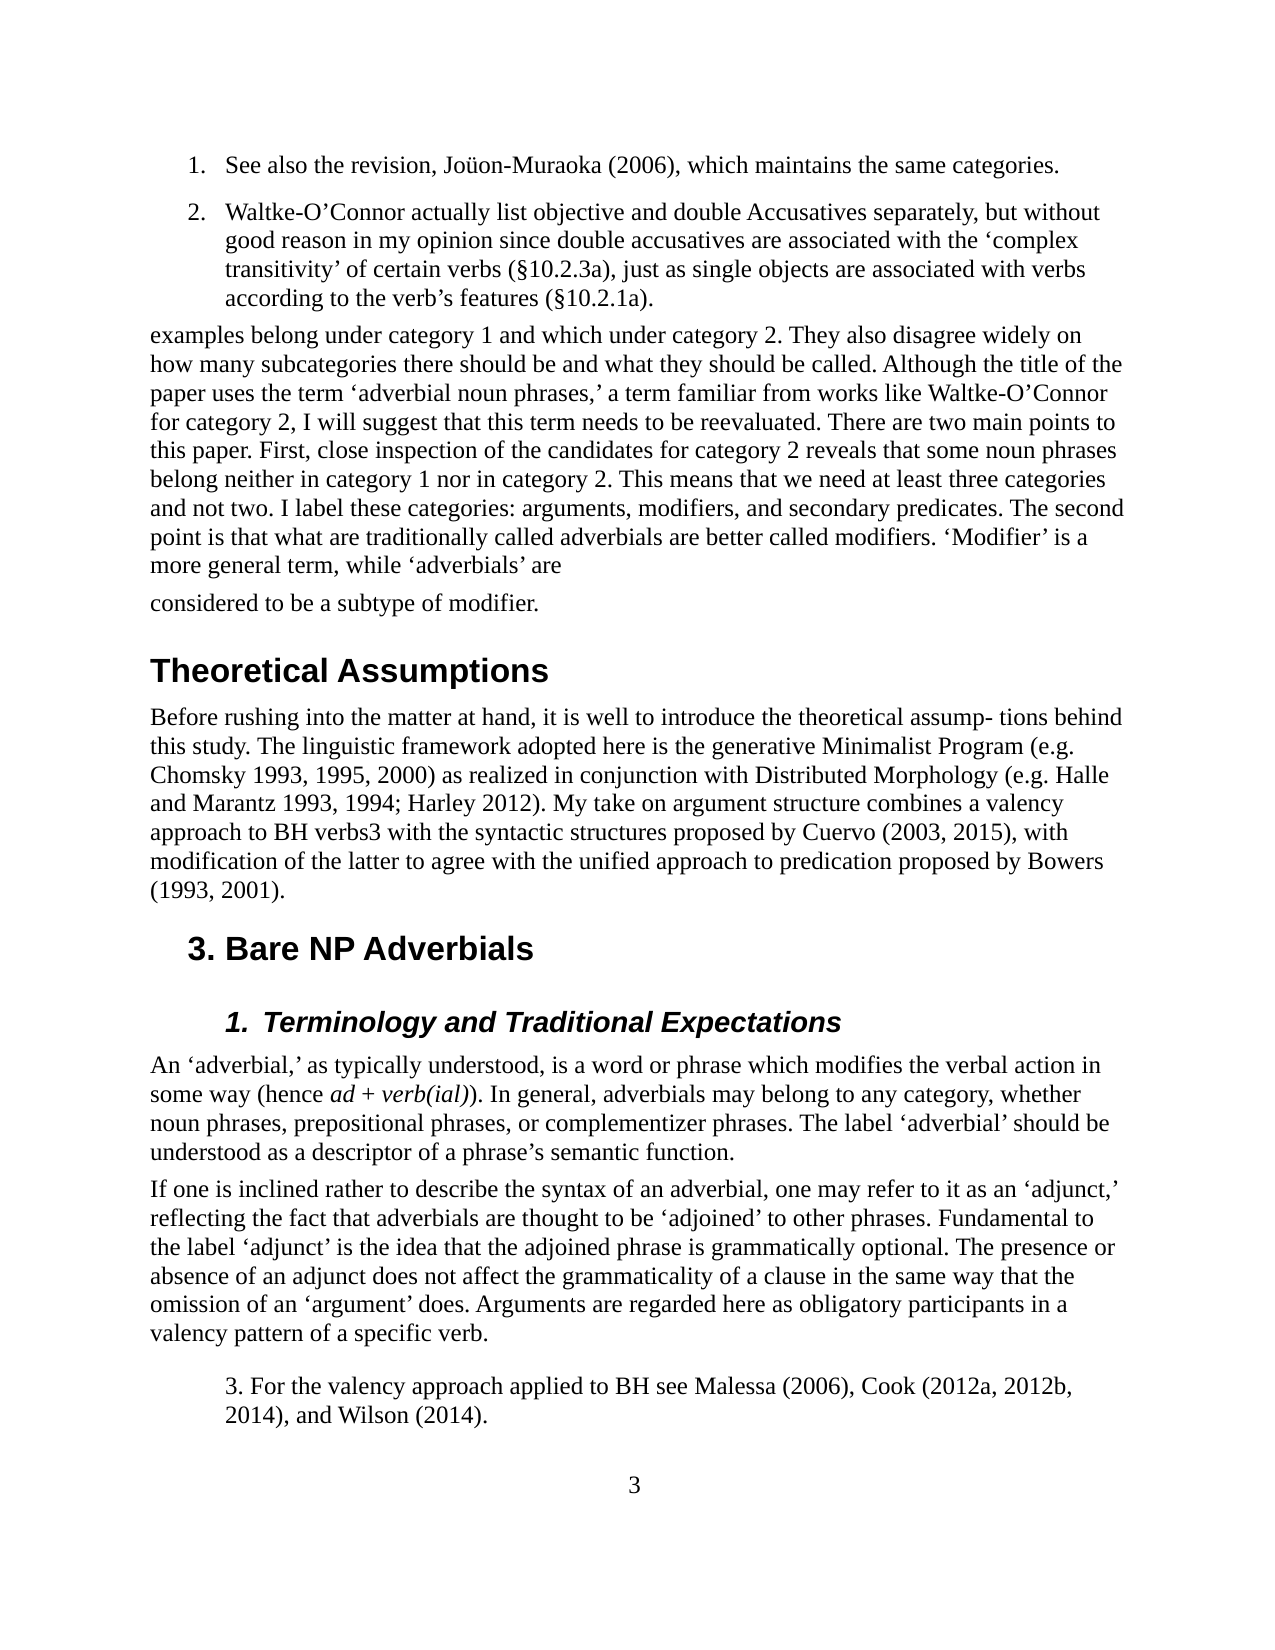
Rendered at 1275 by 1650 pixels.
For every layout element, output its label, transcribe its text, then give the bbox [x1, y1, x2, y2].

subtitle Theoretical Assumptions [150, 651, 1125, 690]
text If one is inclined rather to describe the syntax of an adverbial, one may refer to it as an ‘adjunct,’ reflecting the fact that adverbials are thought to be ‘adjoined’ to other phrases. Fundamental to the label ‘adjunct’ is the idea that the adjoined phrase is grammatically optional. The presence or absence of an adjunct does not affect the grammaticality of a clause in the same way that the omission of an ‘argument’ does. Arguments are regarded here as obligatory participants in a valency pattern of a specific verb. [150, 1174, 1125, 1347]
text 3. For the valency approach applied to BH see Malessa (2006), Cook (2012a, 2012b, 2014), and Wilson (2014). [225, 1371, 1125, 1428]
list See also the revision, Joüon-Muraoka (2006), which maintains the same categories. [187, 150, 1125, 179]
subtitle Bare NP Adverbials [187, 928, 1125, 967]
text examples belong under category 1 and which under category 2. They also disagree widely on how many subcategories there should be and what they should be called. Although the title of the paper uses the term ‘adverbial noun phrases,’ a term familiar from works like Waltke-O’Connor for category 2, I will suggest that this term needs to be reevaluated. There are two main points to this paper. First, close inspection of the candidates for category 2 reveals that some noun phrases belong neither in category 1 nor in category 2. This means that we need at least three categories and not two. I label these categories: arguments, modifiers, and secondary predicates. The second point is that what are traditionally called adverbials are better called modifiers. ‘Modifier’ is a more general term, while ‘adverbials’ are [150, 321, 1125, 579]
text An ‘adverbial,’ as typically understood, is a word or phrase which modifies the verbal action in some way (hence ad + verb(ial)). In general, adverbials may belong to any category, whether noun phrases, prepositional phrases, or complementizer phrases. The label ‘adverbial’ should be understood as a descriptor of a phrase’s semantic function. [150, 1051, 1125, 1166]
text considered to be a subtype of modifier. [150, 588, 1125, 617]
text Before rushing into the matter at hand, it is well to introduce the theoretical assump- tions behind this study. The linguistic framework adopted here is the generative Minimalist Program (e.g. Chomsky 1993, 1995, 2000) as realized in conjunction with Distributed Morphology (e.g. Halle and Marantz 1993, 1994; Harley 2012). My take on argument structure combines a valency approach to BH verbs3 with the syntactic structures proposed by Cuervo (2003, 2015), with modification of the latter to agree with the unified approach to predication proposed by Bowers (1993, 2001). [150, 702, 1125, 903]
subtitle Terminology and Traditional Expectations [225, 1004, 1125, 1038]
list Waltke-O’Connor actually list objective and double Accusatives separately, but without good reason in my opinion since double accusatives are associated with the ‘complex transitivity’ of certain verbs (§10.2.3a), just as single objects are associated with verbs according to the verb’s features (§10.2.1a). [187, 197, 1125, 312]
